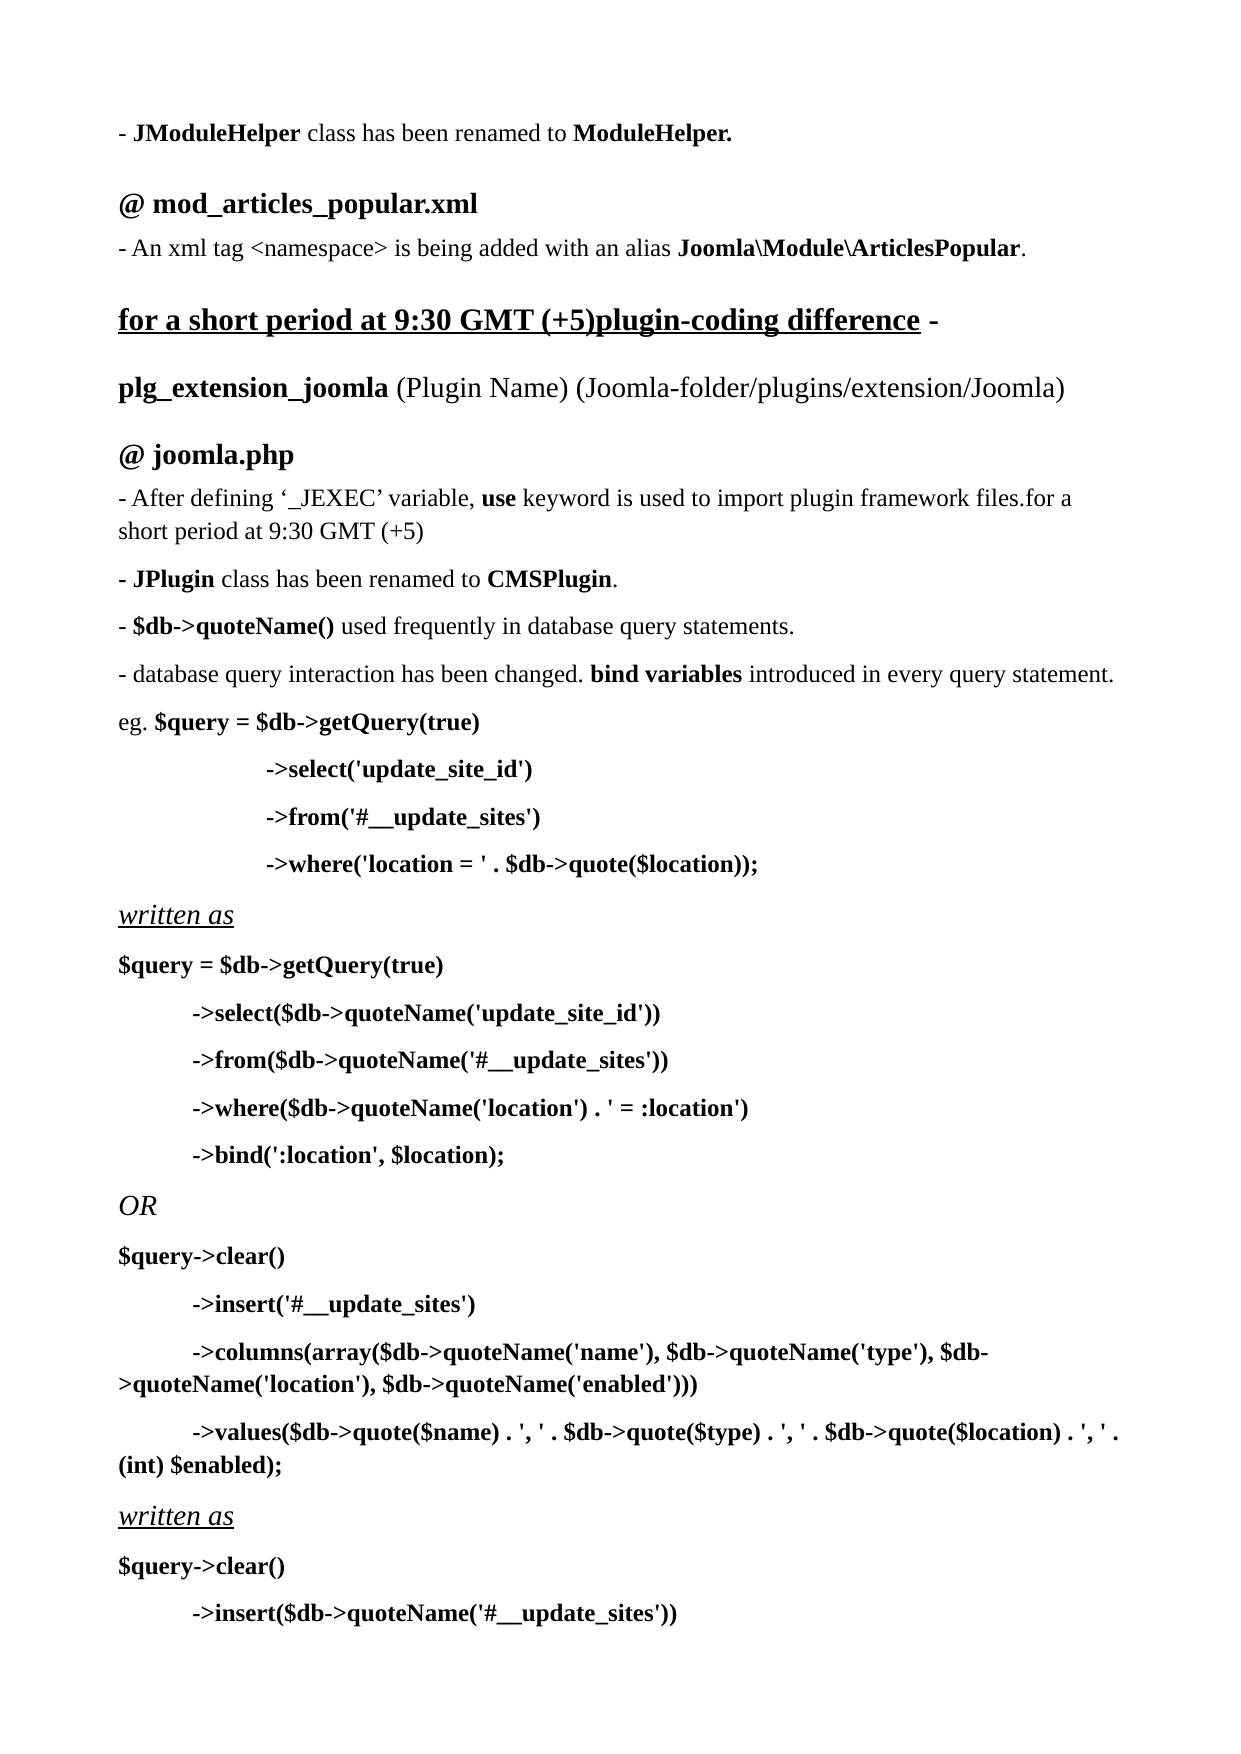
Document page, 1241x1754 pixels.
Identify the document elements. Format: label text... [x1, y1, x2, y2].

text written as [118, 897, 1122, 931]
text ->select('update_site_id') [118, 754, 1122, 783]
text OR [118, 1188, 1122, 1222]
text ->from($db->quoteName('#__update_sites')) [118, 1045, 1122, 1074]
text ->values($db->quote($name) . ', ' . $db->quote($type) . ', ' . $db->quote($location) . ', ' . (int) $enabled); [118, 1417, 1122, 1479]
text - JModuleHelper class has been renamed to ModuleHelper. [118, 118, 1122, 147]
text $query->clear() [118, 1241, 1122, 1270]
subtitle plg_extension_joomla (Plugin Name) (Joomla-folder/plugins/extension/Joomla) [118, 370, 1122, 404]
subtitle for a short period at 9:30 GMT (+5)plugin-coding difference - [118, 301, 1122, 337]
text ->insert('#__update_sites') [118, 1289, 1122, 1318]
text ->from('#__update_sites') [118, 802, 1122, 831]
text ->bind(':location', $location); [118, 1141, 1122, 1169]
text - database query interaction has been changed. bind variables introduced in every query statement. [118, 659, 1122, 688]
text ->insert($db->quoteName('#__update_sites')) [118, 1598, 1122, 1627]
text eg. $query = $db->getQuery(true) [118, 707, 1122, 735]
subtitle @ mod_articles_popular.xml [118, 187, 1122, 220]
text written as [118, 1498, 1122, 1531]
text ->select($db->quoteName('update_site_id')) [118, 998, 1122, 1027]
text - An xml tag <namespace> is being added with an alias Joomla\Module\ArticlesPopular. [118, 233, 1122, 261]
text - After defining ‘_JEXEC’ variable, use keyword is used to import plugin framework files.for a short period at 9:30 GMT (+5) [118, 483, 1122, 545]
text ->where('location = ' . $db->quote($location)); [118, 849, 1122, 878]
text ->columns(array($db->quoteName('name'), $db->quoteName('type'), $db->quoteName('location'), $db->quoteName('enabled'))) [118, 1337, 1122, 1398]
text $query = $db->getQuery(true) [118, 950, 1122, 979]
text $query->clear() [118, 1551, 1122, 1580]
text - $db->quoteName() used frequently in database query statements. [118, 611, 1122, 640]
text - JPlugin class has been renamed to CMSPlugin. [118, 564, 1122, 593]
text ->where($db->quoteName('location') . ' = :location') [118, 1093, 1122, 1122]
subtitle @ joomla.php [118, 437, 1122, 471]
